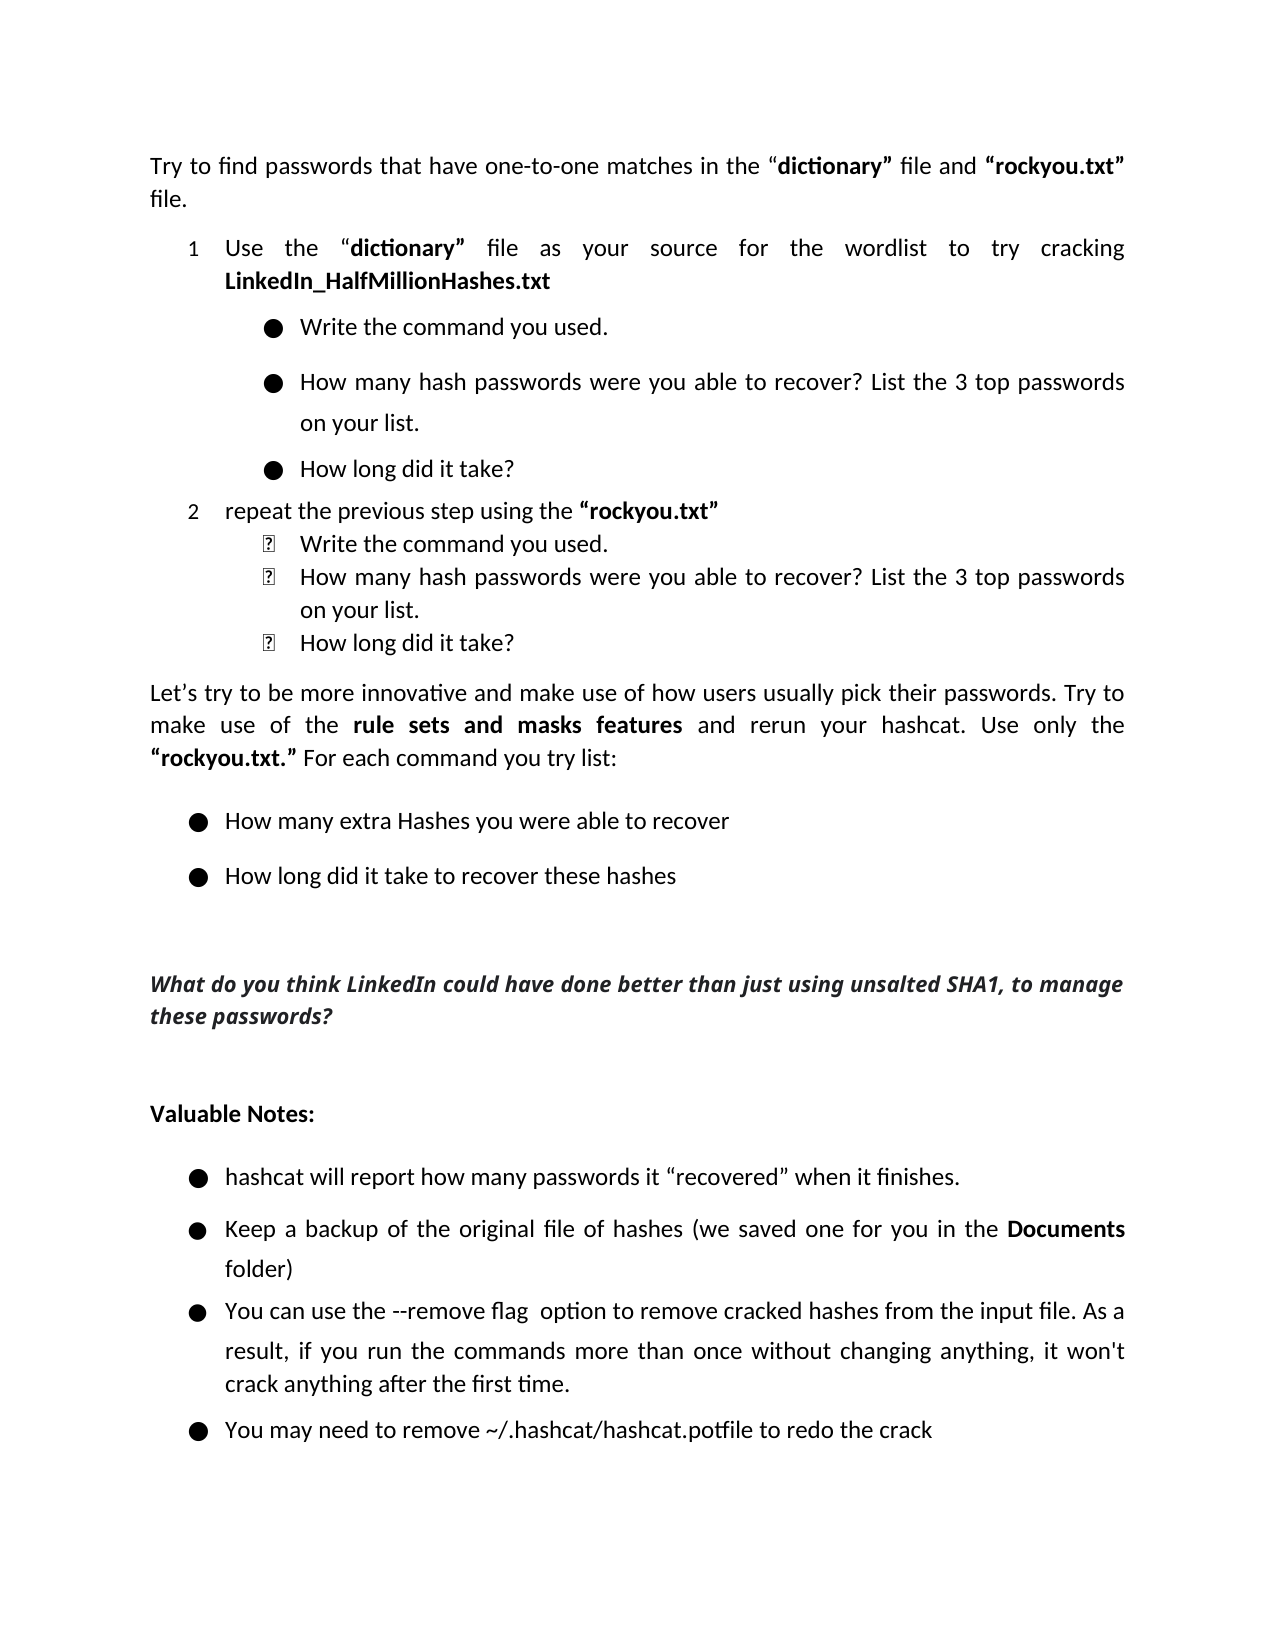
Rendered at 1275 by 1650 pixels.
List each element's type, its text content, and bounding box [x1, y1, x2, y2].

list How many hash passwords were you able to recover? List the 3 top passwords on your list. [262, 561, 1125, 625]
list Use the “dictionary” file as your source for the wordlist to try cracking LinkedIn_HalfMillionHashes.txt [187, 232, 1125, 296]
text What do you think LinkedIn could have done better than just using unsalted SHA1, to manage these passwords? [150, 969, 1125, 1031]
text Let’s try to be more innovative and make use of how users usually pick their passwords. Try to make use of the rule sets and masks features and rerun your hashcat. Use only the “rockyou.txt.” For each command you try list: [150, 677, 1125, 773]
list Write the command you used. [262, 528, 1125, 559]
list How long did it take to recover these hashes [187, 847, 1125, 899]
list How long did it take? [262, 440, 1125, 491]
list How many hash passwords were you able to recover? List the 3 top passwords on your list. [262, 354, 1125, 438]
list hashcat will report how many passwords it “recovered” when it finishes. [187, 1148, 1125, 1199]
list repeat the previous step using the “rockyou.txt” [187, 496, 1125, 526]
text Valuable Notes: [150, 1099, 1125, 1129]
list You can use the --remove flag option to remove cracked hashes from the input file. As a result, if you run the commands more than once without changing anything, it won't crack anything after the first time. [187, 1286, 1125, 1399]
list Keep a backup of the original file of hashes (we saved one for you in the Documents folder) [187, 1203, 1125, 1283]
list How many extra Hashes you were able to recover [187, 792, 1125, 843]
text Try to find passwords that have one-to-one matches in the “dictionary” file and “rockyou.txt” file. [150, 150, 1125, 213]
list Write the command you used. [262, 298, 1125, 349]
list You may need to remove ~/.hashcat/hashcat.potfile to redo the crack [187, 1401, 1125, 1452]
list How long did it take? [262, 627, 1125, 658]
